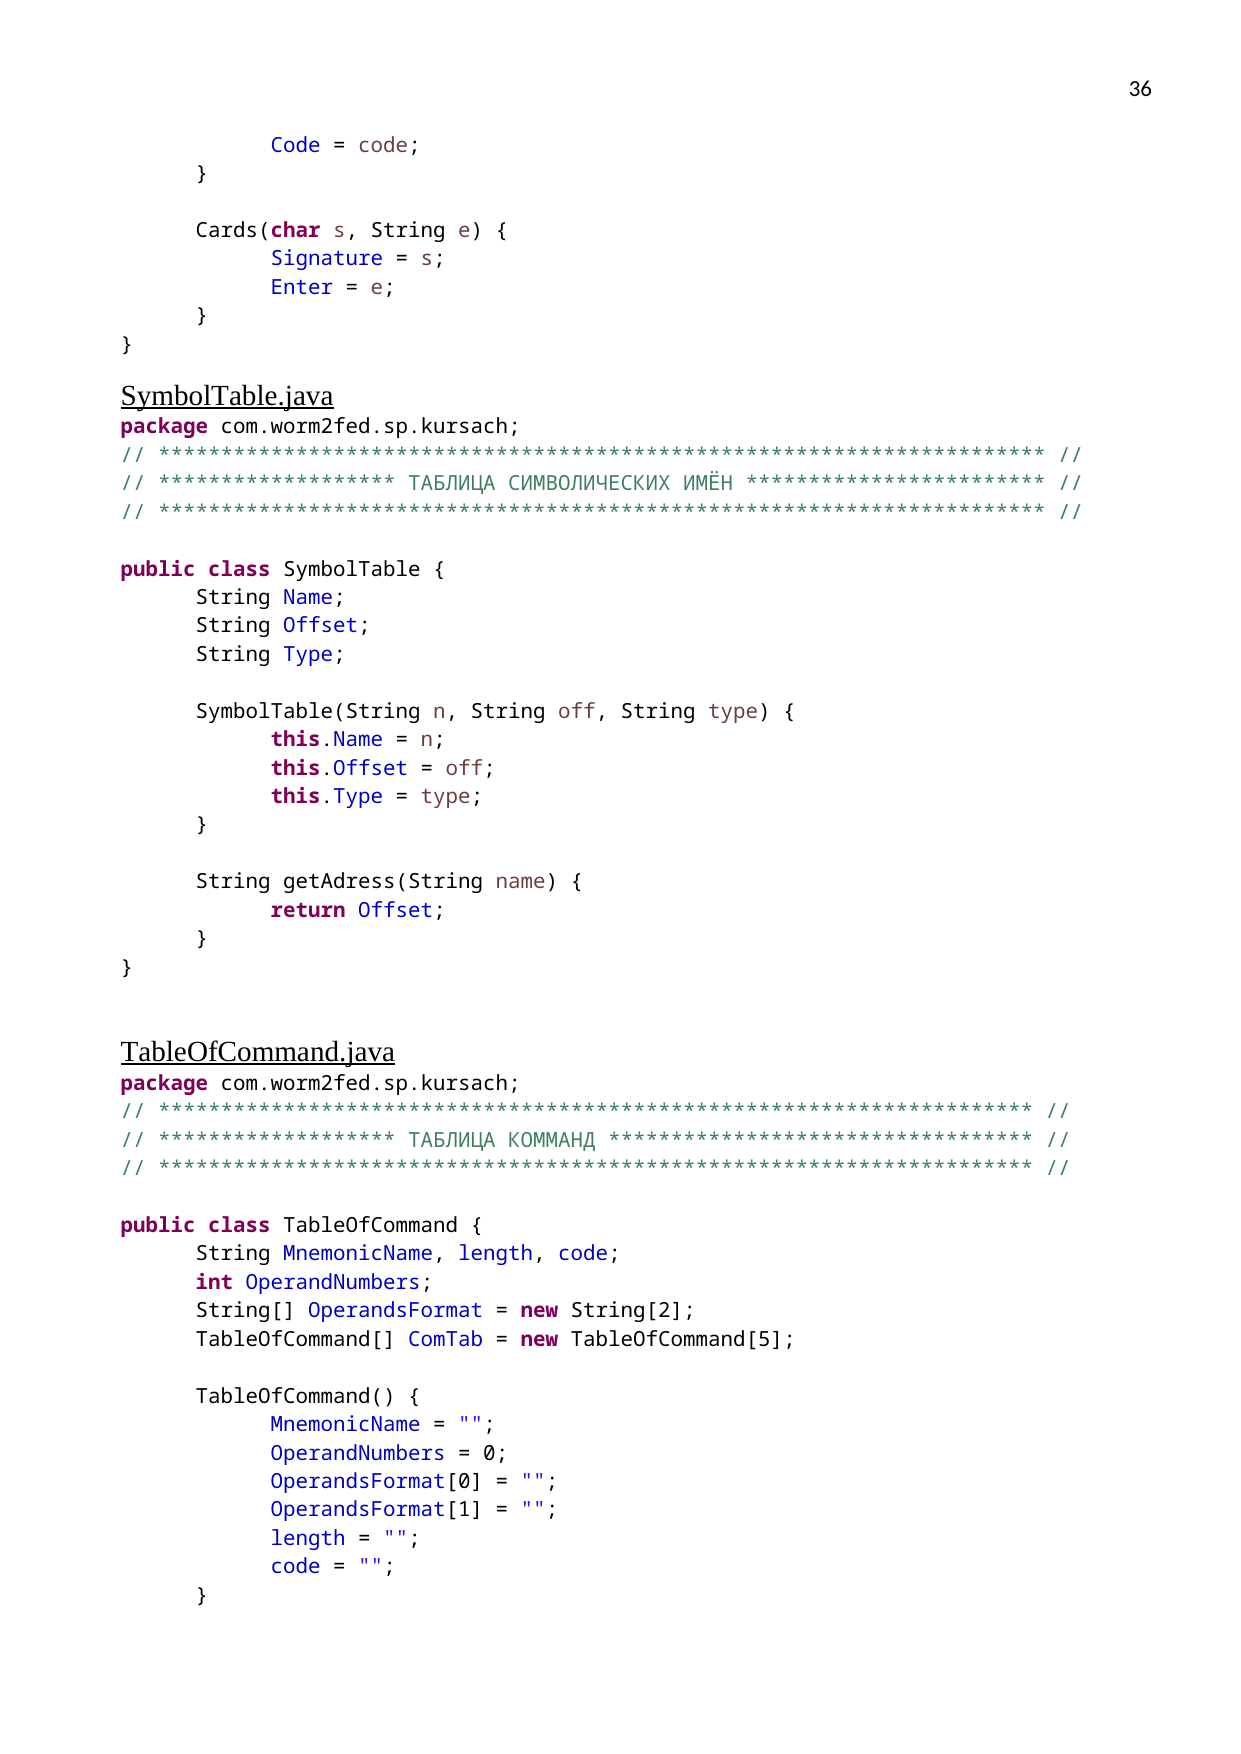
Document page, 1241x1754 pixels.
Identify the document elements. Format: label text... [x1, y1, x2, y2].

text public class TableOfCommand { [120, 1210, 1152, 1238]
text Code = code; [120, 130, 1152, 158]
text Enter = e; [120, 272, 1152, 300]
text OperandsFormat[0] = ""; [120, 1466, 1152, 1494]
text length = ""; [120, 1523, 1152, 1551]
text return Offset; [120, 895, 1152, 923]
text String Offset; [120, 611, 1152, 639]
text } [120, 300, 1152, 329]
text String MnemonicName, length, code; [120, 1238, 1152, 1267]
text MnemonicName = ""; [120, 1409, 1152, 1438]
text int OperandNumbers; [120, 1267, 1152, 1295]
text String Type; [120, 639, 1152, 667]
text Cards(char s, String e) { [120, 215, 1152, 243]
text OperandsFormat[1] = ""; [120, 1494, 1152, 1523]
text this.Name = n; [120, 724, 1152, 753]
text } [120, 329, 1152, 357]
text } [120, 809, 1152, 838]
text // ******************* ТАБЛИЦА КОММАНД ********************************** // [120, 1125, 1152, 1153]
text TableOfCommand[] ComTab = new TableOfCommand[5]; [120, 1324, 1152, 1352]
text public class SymbolTable { [120, 554, 1152, 582]
text TableOfCommand.java [120, 1034, 1152, 1068]
text // *********************************************************************** // [120, 440, 1152, 468]
text TableOfCommand() { [120, 1381, 1152, 1409]
text // ********************************************************************** // [120, 1096, 1152, 1125]
text String getAdress(String name) { [120, 866, 1152, 895]
text } [120, 1580, 1152, 1608]
text } [120, 923, 1152, 952]
text String[] OperandsFormat = new String[2]; [120, 1295, 1152, 1324]
text package com.worm2fed.sp.kursach; [120, 1068, 1152, 1096]
text SymbolTable(String n, String off, String type) { [120, 696, 1152, 724]
text // ******************* ТАБЛИЦА СИМВОЛИЧЕСКИХ ИМЁН ************************ // [120, 468, 1152, 497]
text OperandNumbers = 0; [120, 1438, 1152, 1466]
text // ********************************************************************** // [120, 1153, 1152, 1182]
text Signature = s; [120, 243, 1152, 272]
text package com.worm2fed.sp.kursach; [120, 411, 1152, 440]
text } [120, 158, 1152, 187]
text } [120, 952, 1152, 980]
text this.Type = type; [120, 781, 1152, 809]
text String Name; [120, 582, 1152, 611]
text this.Offset = off; [120, 753, 1152, 781]
text code = ""; [120, 1551, 1152, 1580]
text // *********************************************************************** // [120, 497, 1152, 525]
text SymbolTable.java [120, 378, 1152, 411]
